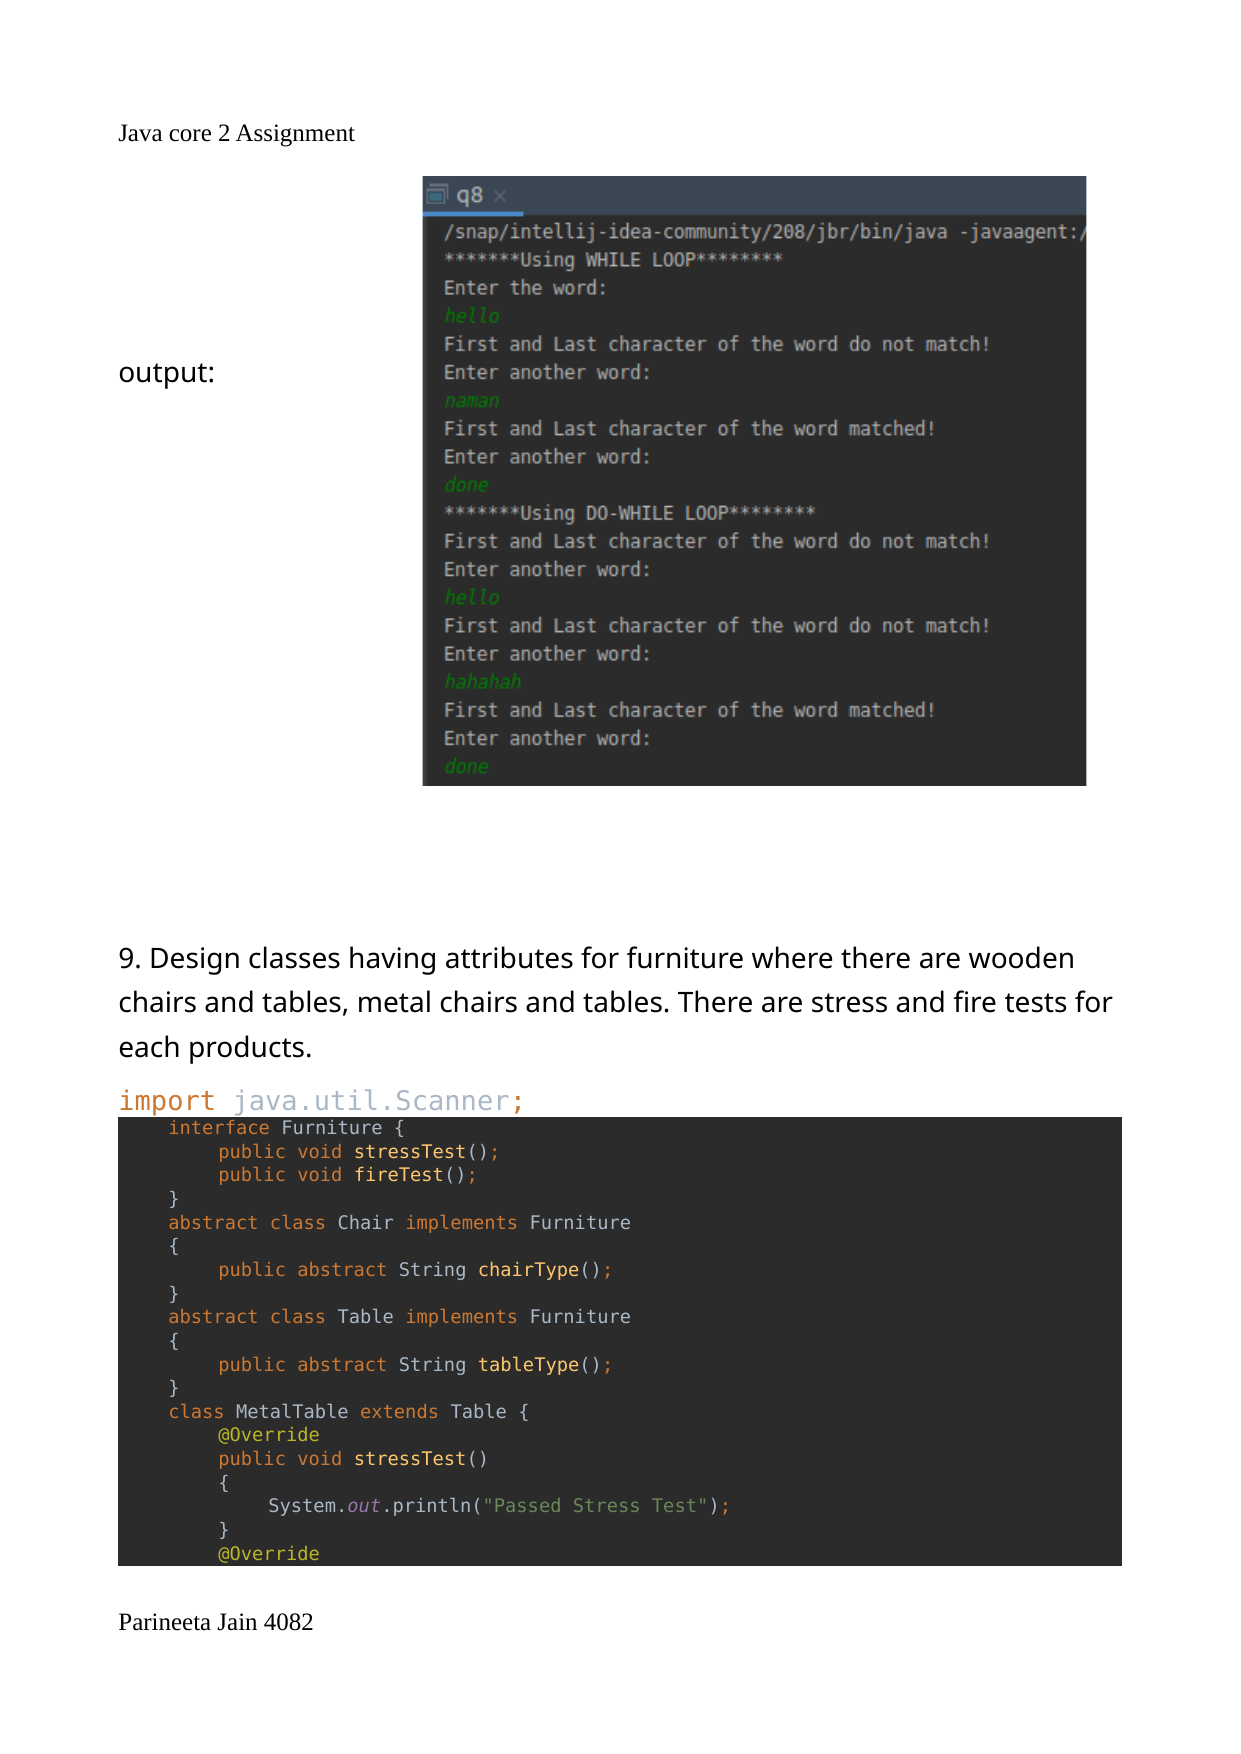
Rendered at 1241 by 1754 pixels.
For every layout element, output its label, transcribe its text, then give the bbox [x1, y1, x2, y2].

text @Override [118, 1543, 1122, 1566]
text abstract class Table implements Furniture [118, 1306, 1122, 1330]
text System.out.println("Passed Stress Test"); [118, 1495, 1122, 1519]
text [1087, 352, 1122, 391]
text { [118, 1330, 1122, 1353]
text public abstract String tableType(); [118, 1353, 1122, 1377]
text @Override [118, 1424, 1122, 1448]
text } [118, 1377, 1122, 1401]
picture [422, 176, 1087, 786]
text import java.util.Scanner; [118, 1086, 1122, 1117]
text interface Furniture { [118, 1117, 1122, 1141]
text abstract class Chair implements Furniture [118, 1212, 1122, 1235]
text } [118, 1188, 1122, 1212]
text public void fireTest(); [118, 1164, 1122, 1188]
text public abstract String chairType(); [118, 1259, 1122, 1283]
text 9. Design classes having attributes for furniture where there are wooden chairs and tables, metal chairs and tables. There are stress and fire tests for each products. [118, 939, 1122, 1065]
text public void stressTest() [118, 1448, 1122, 1472]
text { [118, 1235, 1122, 1259]
text output: [118, 352, 422, 391]
text } [118, 1519, 1122, 1543]
text public void stressTest(); [118, 1141, 1122, 1164]
text { [118, 1472, 1122, 1495]
text } [118, 1283, 1122, 1306]
text class MetalTable extends Table { [118, 1401, 1122, 1424]
